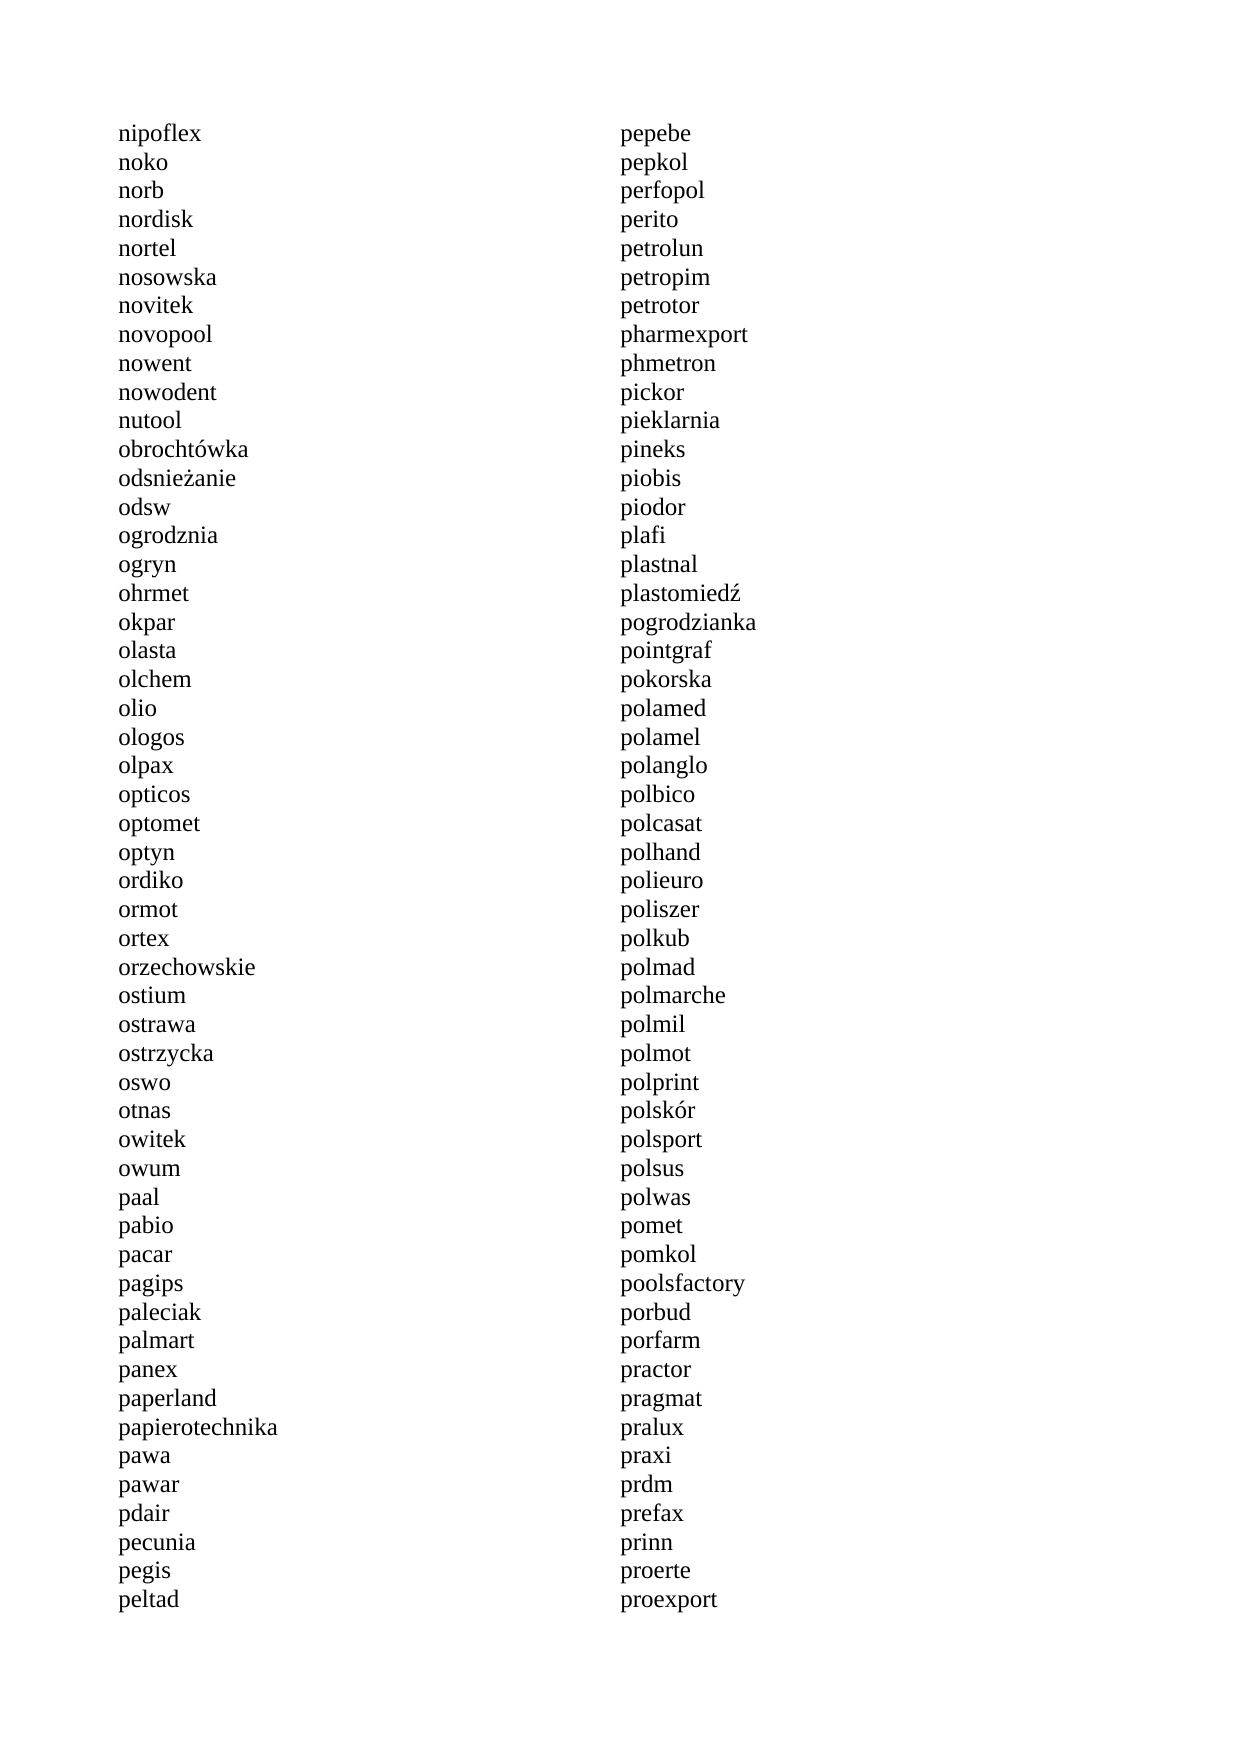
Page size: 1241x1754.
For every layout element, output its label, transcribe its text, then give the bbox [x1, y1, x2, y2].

text pharmexport [620, 319, 1122, 348]
text pickor [620, 377, 1122, 406]
text odsw [118, 492, 620, 521]
text optyn [118, 837, 620, 866]
text paperland [118, 1383, 620, 1412]
text poliszer [620, 894, 1122, 923]
text ohrmet [118, 578, 620, 607]
text pokorska [620, 664, 1122, 693]
text pagips [118, 1268, 620, 1297]
text polamed [620, 693, 1122, 722]
text nortel [118, 233, 620, 262]
text polmil [620, 1009, 1122, 1038]
text piodor [620, 492, 1122, 521]
text plastomiedź [620, 578, 1122, 607]
text pointgraf [620, 636, 1122, 664]
text pomkol [620, 1239, 1122, 1268]
text okpar [118, 607, 620, 636]
text pdair [118, 1498, 620, 1527]
text polhand [620, 837, 1122, 866]
text ostium [118, 981, 620, 1009]
text ortex [118, 923, 620, 952]
text polcasat [620, 808, 1122, 837]
text nutool [118, 406, 620, 434]
text petropim [620, 262, 1122, 291]
text plafi [620, 521, 1122, 549]
text novopool [118, 319, 620, 348]
text pogrodzianka [620, 607, 1122, 636]
text optomet [118, 808, 620, 837]
text noko [118, 147, 620, 176]
text opticos [118, 779, 620, 808]
text owum [118, 1153, 620, 1182]
text pepebe [620, 118, 1122, 147]
text polkub [620, 923, 1122, 952]
text panex [118, 1354, 620, 1383]
text petrolun [620, 233, 1122, 262]
text polieuro [620, 866, 1122, 894]
text polamel [620, 722, 1122, 751]
text practor [620, 1354, 1122, 1383]
text norb [118, 176, 620, 204]
text prdm [620, 1469, 1122, 1498]
text nordisk [118, 204, 620, 233]
text phmetron [620, 348, 1122, 377]
text ormot [118, 894, 620, 923]
text polmot [620, 1038, 1122, 1067]
text otnas [118, 1096, 620, 1124]
text porfarm [620, 1326, 1122, 1354]
text novitek [118, 291, 620, 319]
text pomet [620, 1211, 1122, 1239]
text olchem [118, 664, 620, 693]
text polmarche [620, 981, 1122, 1009]
text pralux [620, 1412, 1122, 1441]
text pepkol [620, 147, 1122, 176]
text olpax [118, 751, 620, 779]
text ostrzycka [118, 1038, 620, 1067]
text pineks [620, 434, 1122, 463]
text nosowska [118, 262, 620, 291]
text palmart [118, 1326, 620, 1354]
text pragmat [620, 1383, 1122, 1412]
text polbico [620, 779, 1122, 808]
text polwas [620, 1182, 1122, 1211]
text paleciak [118, 1297, 620, 1326]
text nipoflex [118, 118, 620, 147]
text pawar [118, 1469, 620, 1498]
text prinn [620, 1527, 1122, 1556]
text proexport [620, 1584, 1122, 1613]
text obrochtówka [118, 434, 620, 463]
text paal [118, 1182, 620, 1211]
text pacar [118, 1239, 620, 1268]
text owitek [118, 1124, 620, 1153]
text nowent [118, 348, 620, 377]
text pabio [118, 1211, 620, 1239]
text peltad [118, 1584, 620, 1613]
text porbud [620, 1297, 1122, 1326]
text praxi [620, 1441, 1122, 1469]
text ologos [118, 722, 620, 751]
text prefax [620, 1498, 1122, 1527]
text piobis [620, 463, 1122, 492]
text oswo [118, 1067, 620, 1096]
text orzechowskie [118, 952, 620, 981]
text ordiko [118, 866, 620, 894]
text ostrawa [118, 1009, 620, 1038]
text papierotechnika [118, 1412, 620, 1441]
text pegis [118, 1556, 620, 1584]
text polmad [620, 952, 1122, 981]
text proerte [620, 1556, 1122, 1584]
text poolsfactory [620, 1268, 1122, 1297]
text olasta [118, 636, 620, 664]
text pecunia [118, 1527, 620, 1556]
text olio [118, 693, 620, 722]
text polskór [620, 1096, 1122, 1124]
text nowodent [118, 377, 620, 406]
text polsus [620, 1153, 1122, 1182]
text perito [620, 204, 1122, 233]
text ogryn [118, 549, 620, 578]
text pieklarnia [620, 406, 1122, 434]
text plastnal [620, 549, 1122, 578]
text odsnieżanie [118, 463, 620, 492]
text polanglo [620, 751, 1122, 779]
text pawa [118, 1441, 620, 1469]
text polsport [620, 1124, 1122, 1153]
text polprint [620, 1067, 1122, 1096]
text ogrodznia [118, 521, 620, 549]
text perfopol [620, 176, 1122, 204]
text petrotor [620, 291, 1122, 319]
